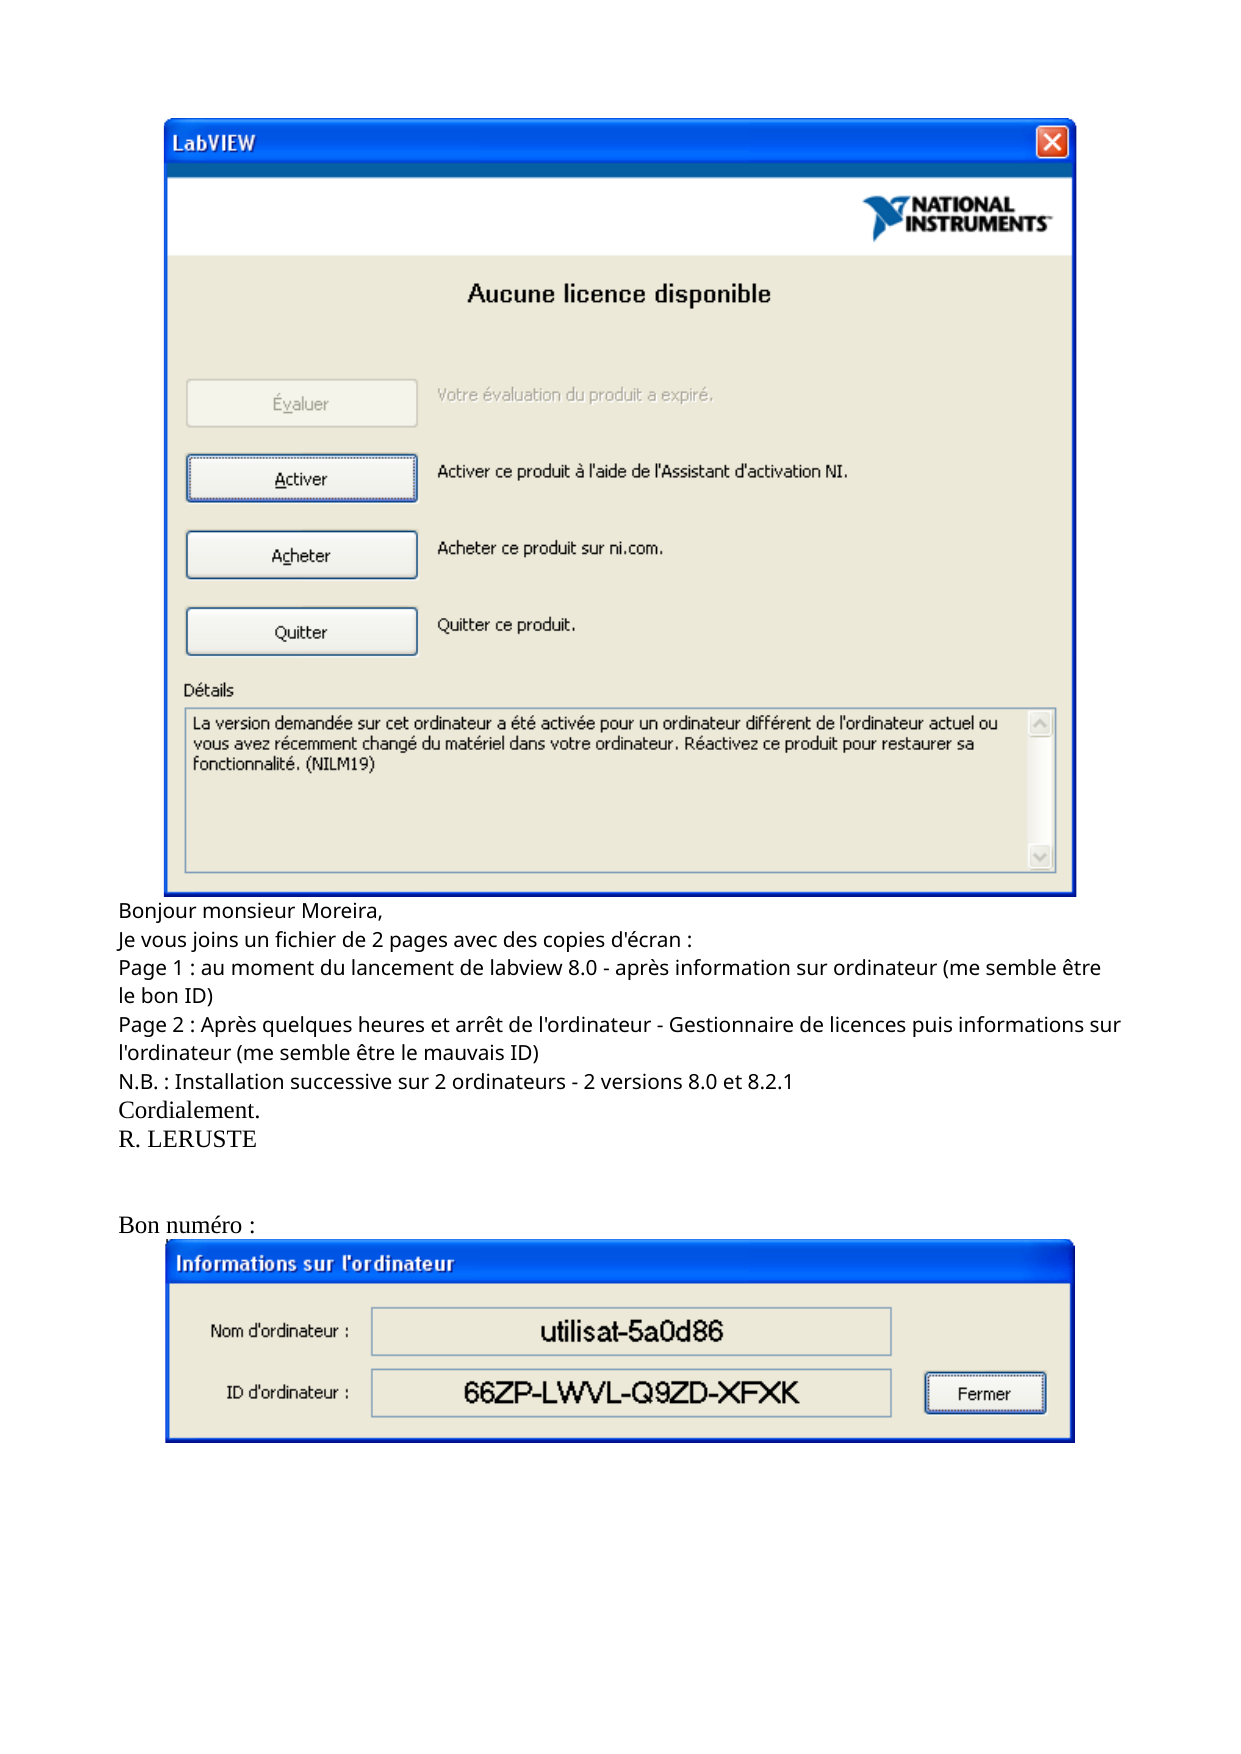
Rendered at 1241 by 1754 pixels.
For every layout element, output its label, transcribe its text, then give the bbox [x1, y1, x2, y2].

text Cordialement. R. LERUSTE [118, 1095, 1122, 1153]
picture [163, 118, 1077, 897]
text Bonjour monsieur Moreira, Je vous joins un fichier de 2 pages avec des copies d'écran : Page 1 : au moment du lancement de labview 8.0 - après information sur ordinateur (me semble être le bon ID) Page 2 : Après quelques heures et arrêt de l'ordinateur - Gestionnaire de licences puis informations sur l'ordinateur (me semble être le mauvais ID) N.B. : Installation successive sur 2 ordinateurs - 2 versions 8.0 et 8.2.1 [118, 118, 1122, 1095]
text Bon numéro : [118, 1210, 1122, 1239]
picture [165, 1239, 1075, 1443]
